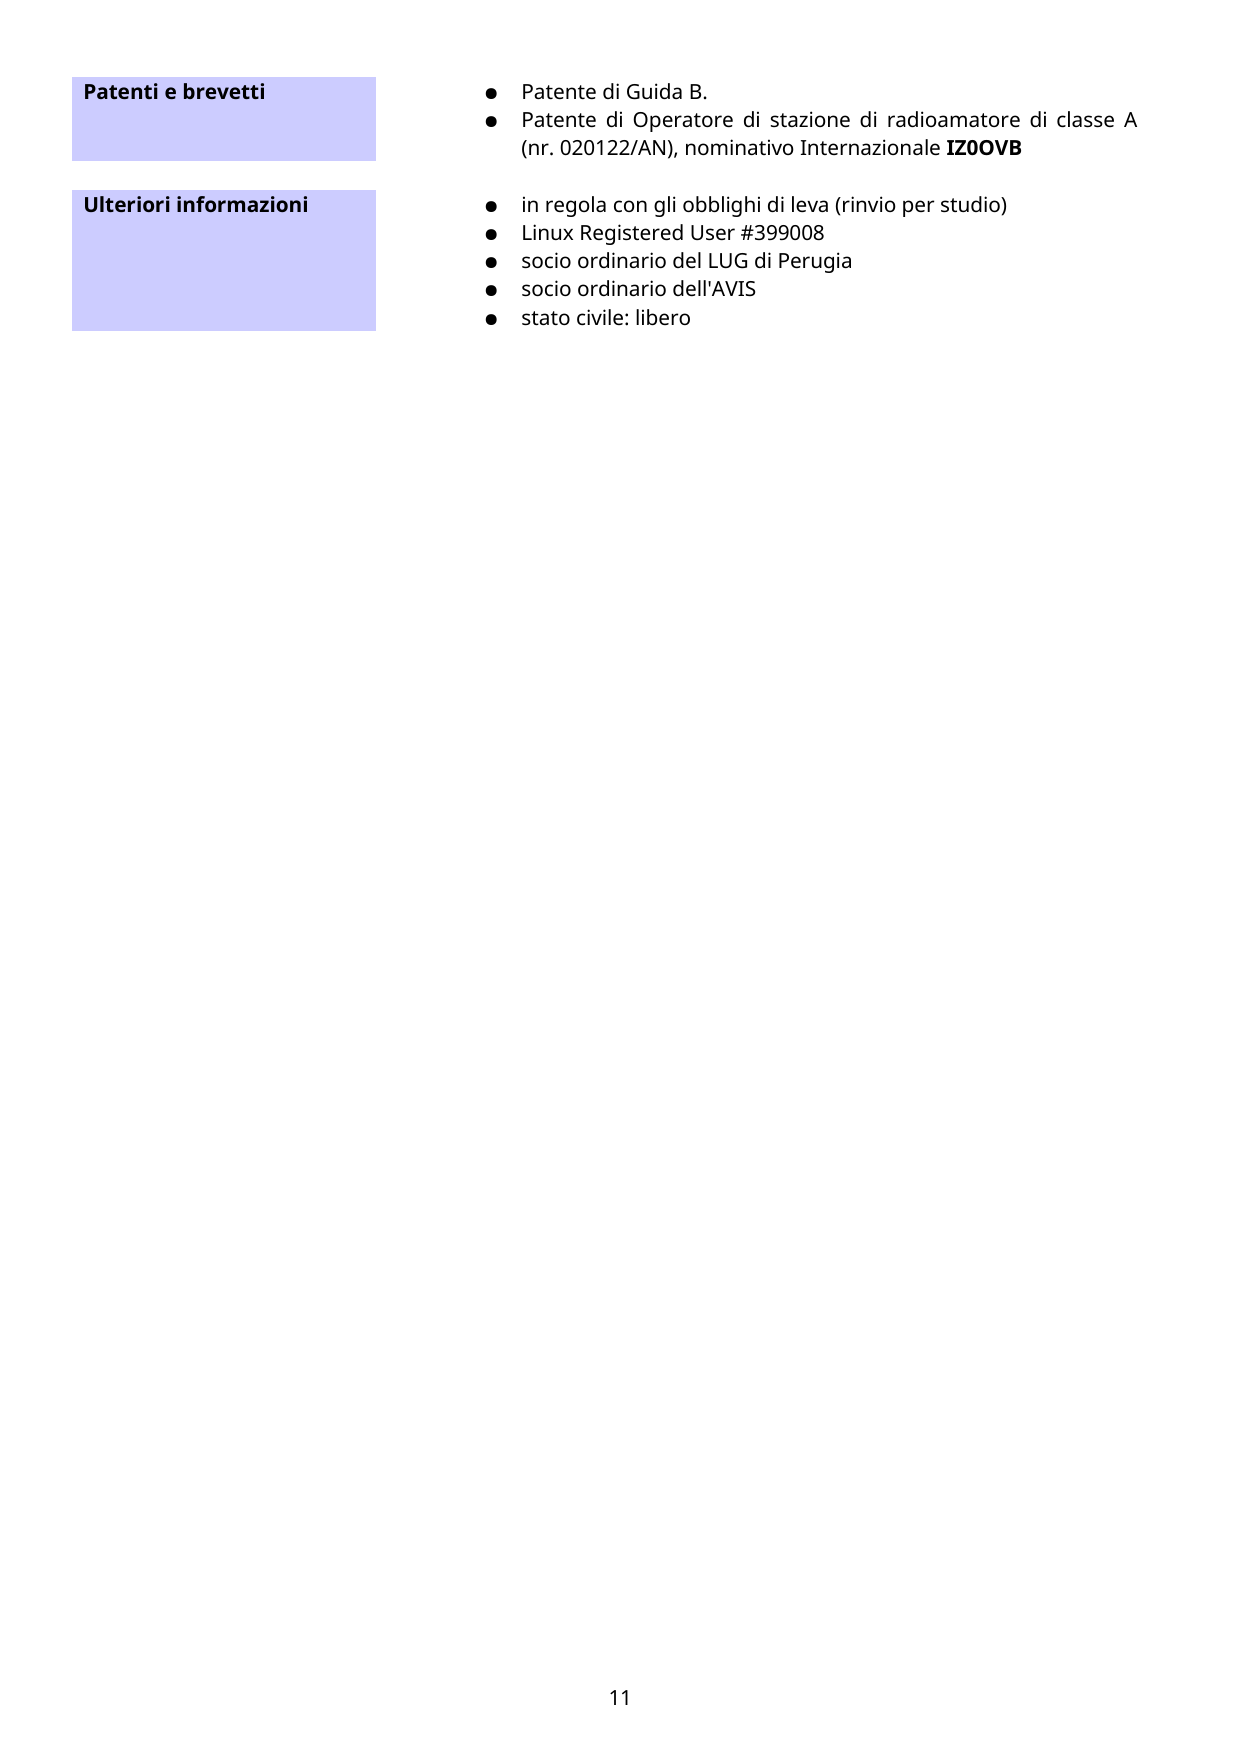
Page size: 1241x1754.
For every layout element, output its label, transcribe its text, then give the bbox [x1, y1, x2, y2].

table_header Patenti e brevetti [72, 77, 376, 161]
table_header Patente di Guida B. Patente di Operatore di stazione di radioamatore di classe A (nr. 020122/AN), nominativo Internazionale IZ0OVB [435, 77, 1149, 161]
table_header in regola con gli obblighi di leva (rinvio per studio) Linux Registered User #399008 socio ordinario del LUG di Perugia socio ordinario dell'AVIS stato civile: libero [435, 190, 1149, 331]
table_header Ulteriori informazioni [72, 190, 376, 331]
table_header [376, 190, 435, 331]
table_header [376, 77, 435, 161]
